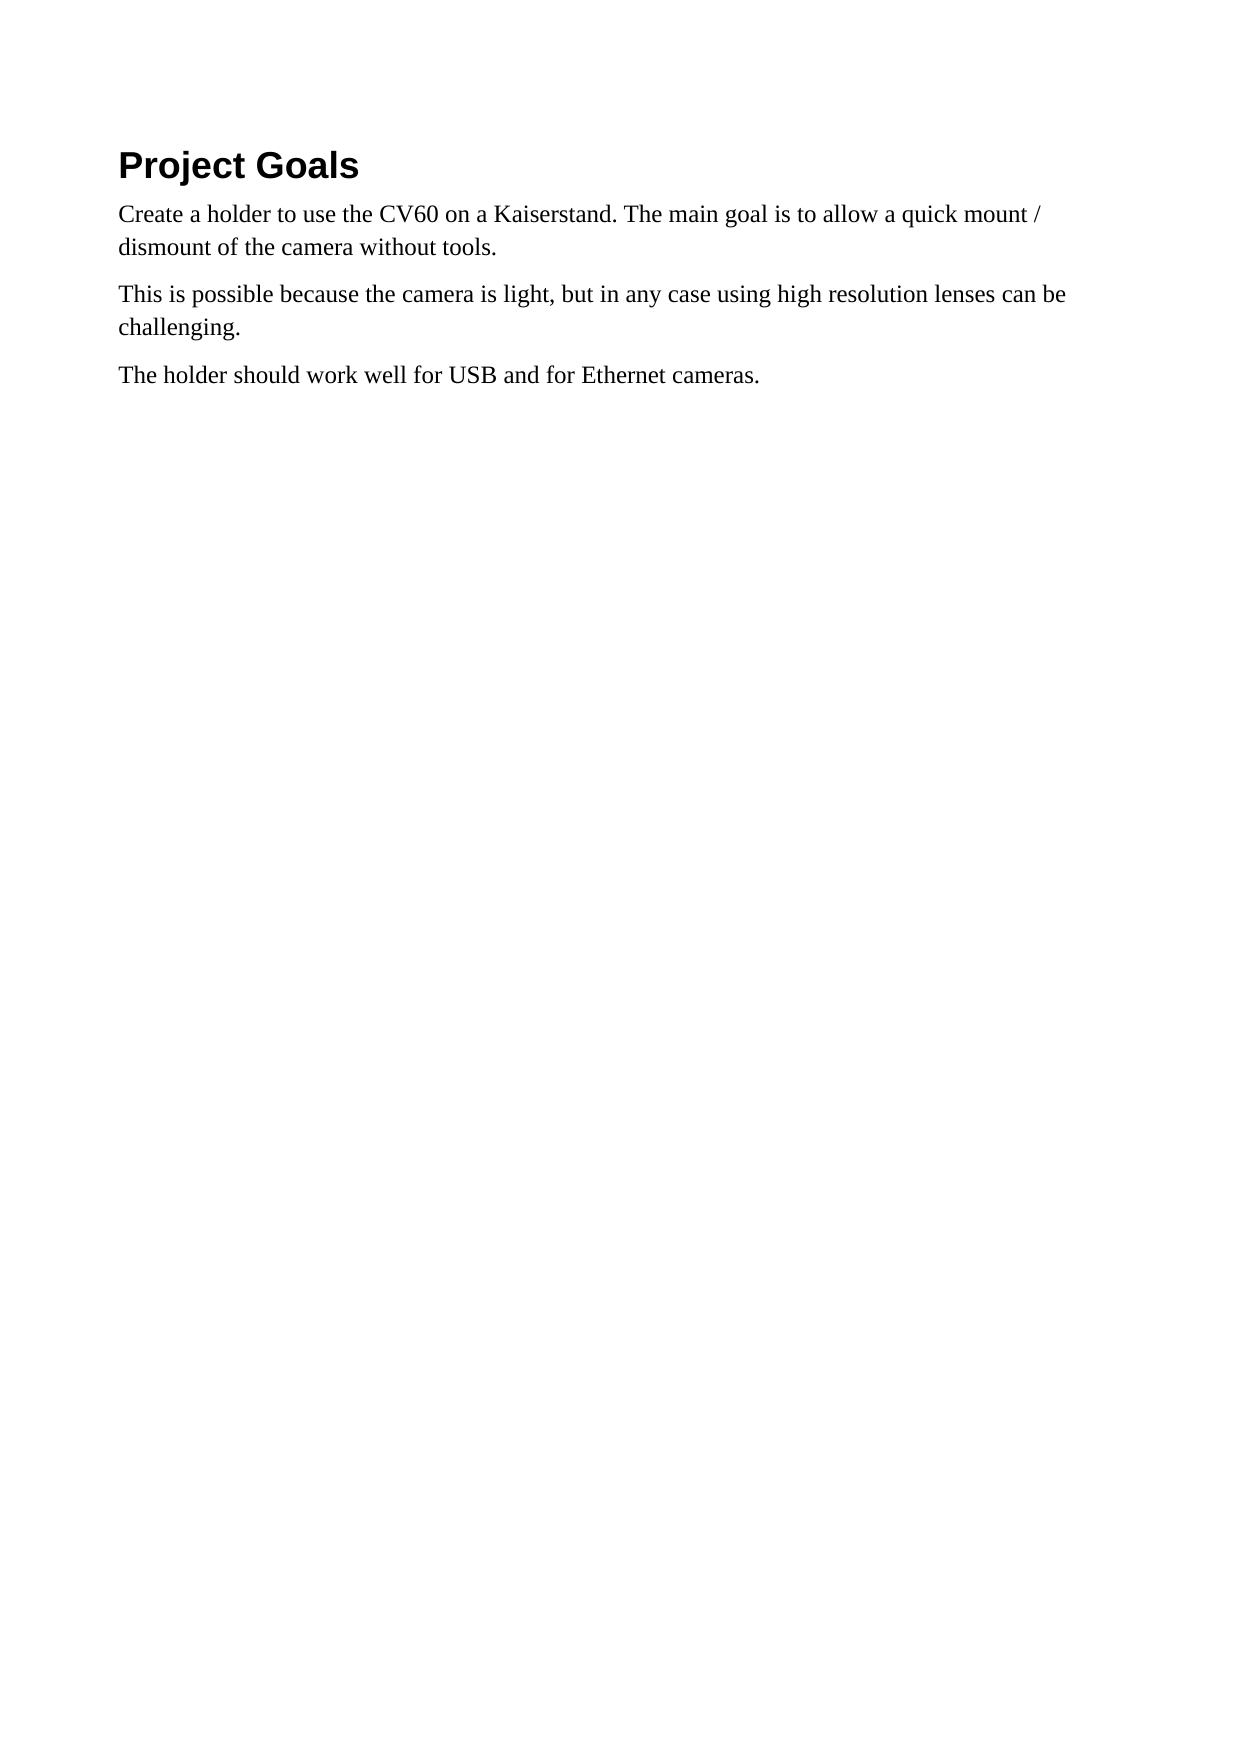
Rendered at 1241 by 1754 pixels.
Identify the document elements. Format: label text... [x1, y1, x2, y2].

text This is possible because the camera is light, but in any case using high resolution lenses can be challenging. [118, 279, 1122, 341]
subtitle Project Goals [118, 143, 1122, 186]
text Create a holder to use the CV60 on a Kaiserstand. The main goal is to allow a quick mount / dismount of the camera without tools. [118, 199, 1122, 261]
text The holder should work well for USB and for Ethernet cameras. [118, 360, 1122, 389]
